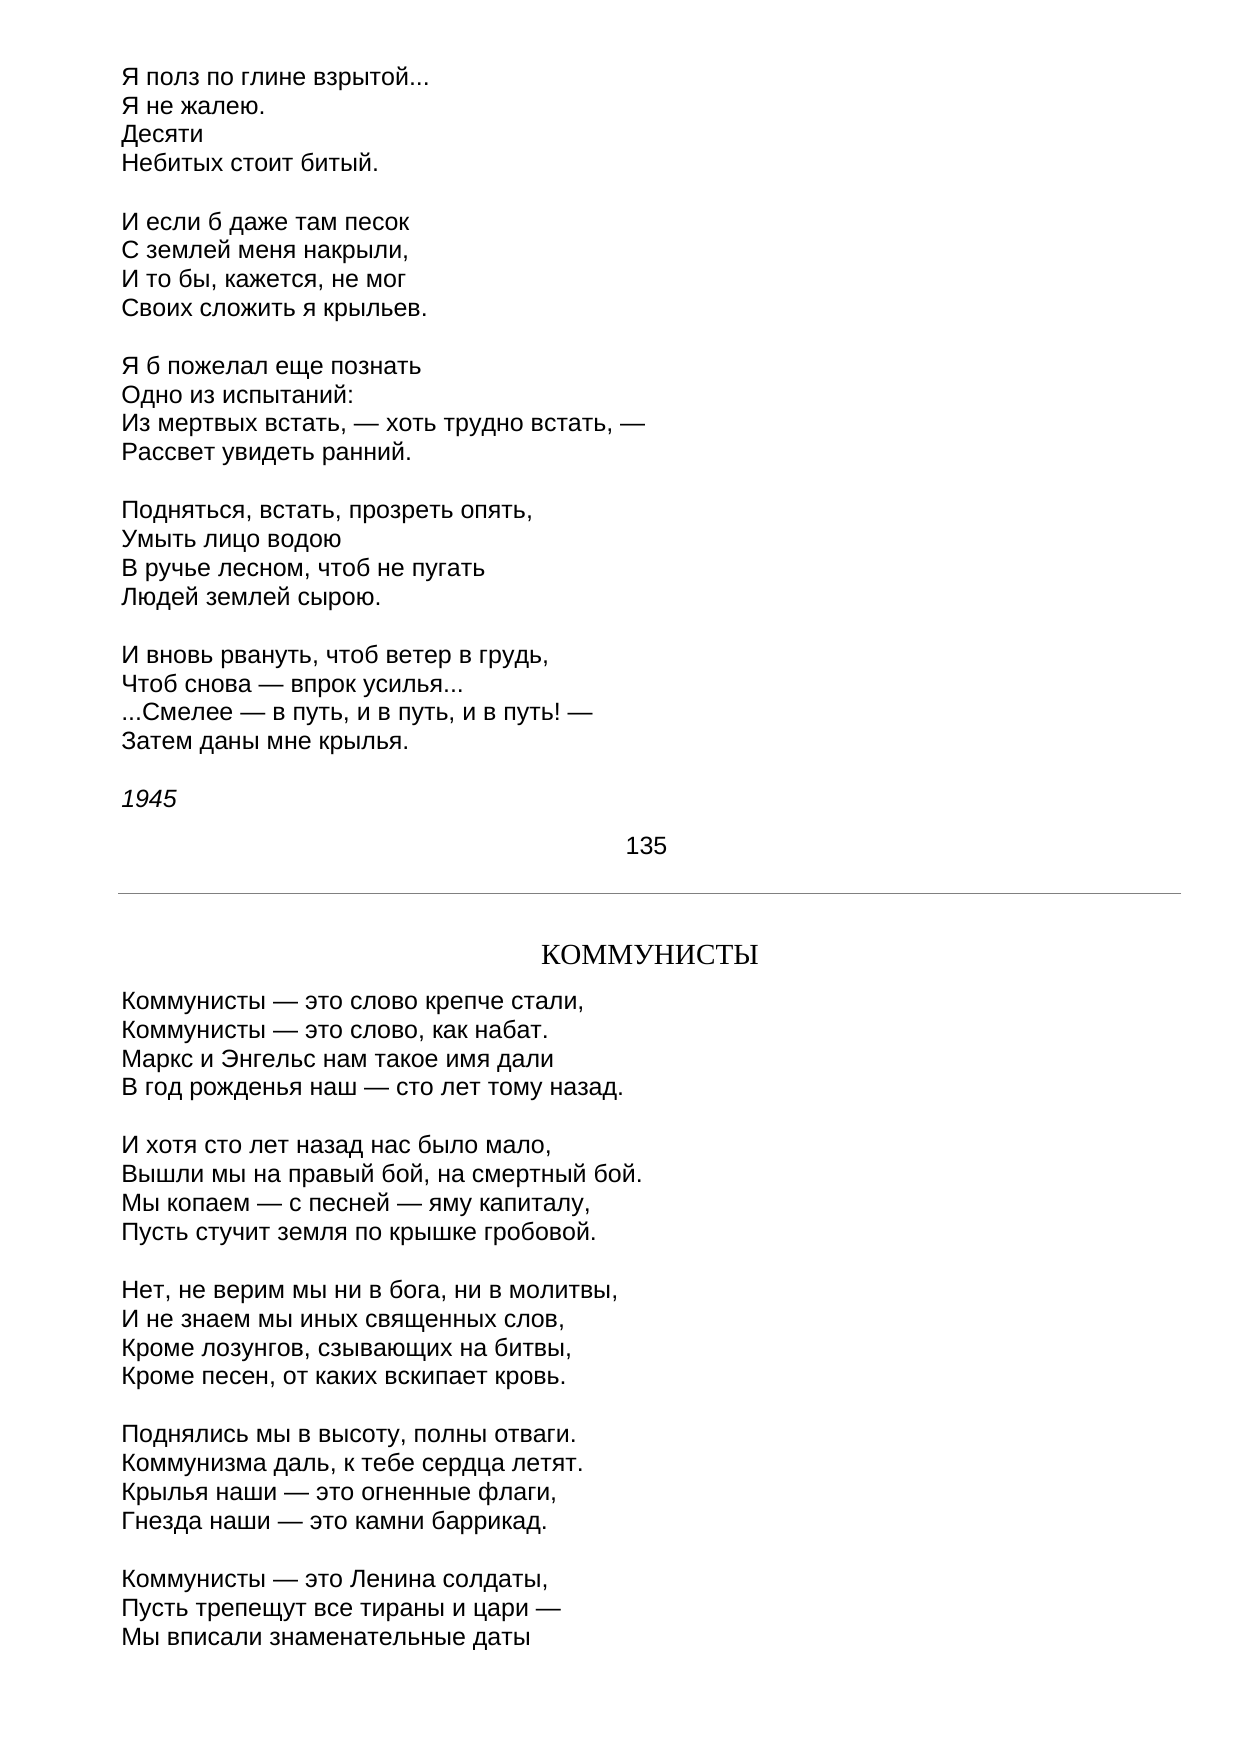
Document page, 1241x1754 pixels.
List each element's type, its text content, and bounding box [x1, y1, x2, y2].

subtitle КОММУНИСТЫ [118, 937, 1181, 971]
text 135 [118, 831, 1181, 859]
table_header Я полз по глине взрытой... Я не жалею. Десяти Небитых стоит битый. И если б даже там песок С землей меня накрыли, И то бы, кажется, не мог Своих сложить я крыльев. Я б пожелал еще познать Одно из испытаний: Из мертвых встать, — хоть трудно встать, — Рассвет увидеть ранний. Подняться, встать, прозреть опять, Умыть лицо водою В ручье лесном, чтоб не пугать Людей землей сырою. И вновь рвануть, чтоб ветер в грудь, Чтоб снова — впрок усилья... ...Смелее — в путь, и в путь, и в путь! — Затем даны мне крылья. 1945 [118, 59, 659, 831]
table_header Коммунисты — это слово крепче стали, Коммунисты — это слово, как набат. Маркс и Энгельс нам такое имя дали В год рожденья наш — сто лет тому назад. И хотя сто лет назад нас было мало, Вышли мы на правый бой, на смертный бой. Мы копаем — с песней — яму капиталу, Пусть стучит земля по крышке гробовой. Нет, не верим мы ни в бога, ни в молитвы, И не знаем мы иных священных слов, Кроме лозунгов, сзывающих на битвы, Кроме песен, от каких вскипает кровь. Поднялись мы в высоту, полны отваги. Коммунизма даль, к тебе сердца летят. Крылья наши — это огненные флаги, Гнезда наши — это камни баррикад. Коммунисты — это Ленина солдаты, Пусть трепещут все тираны и цари — Мы вписали знаменательные даты [118, 983, 693, 1653]
